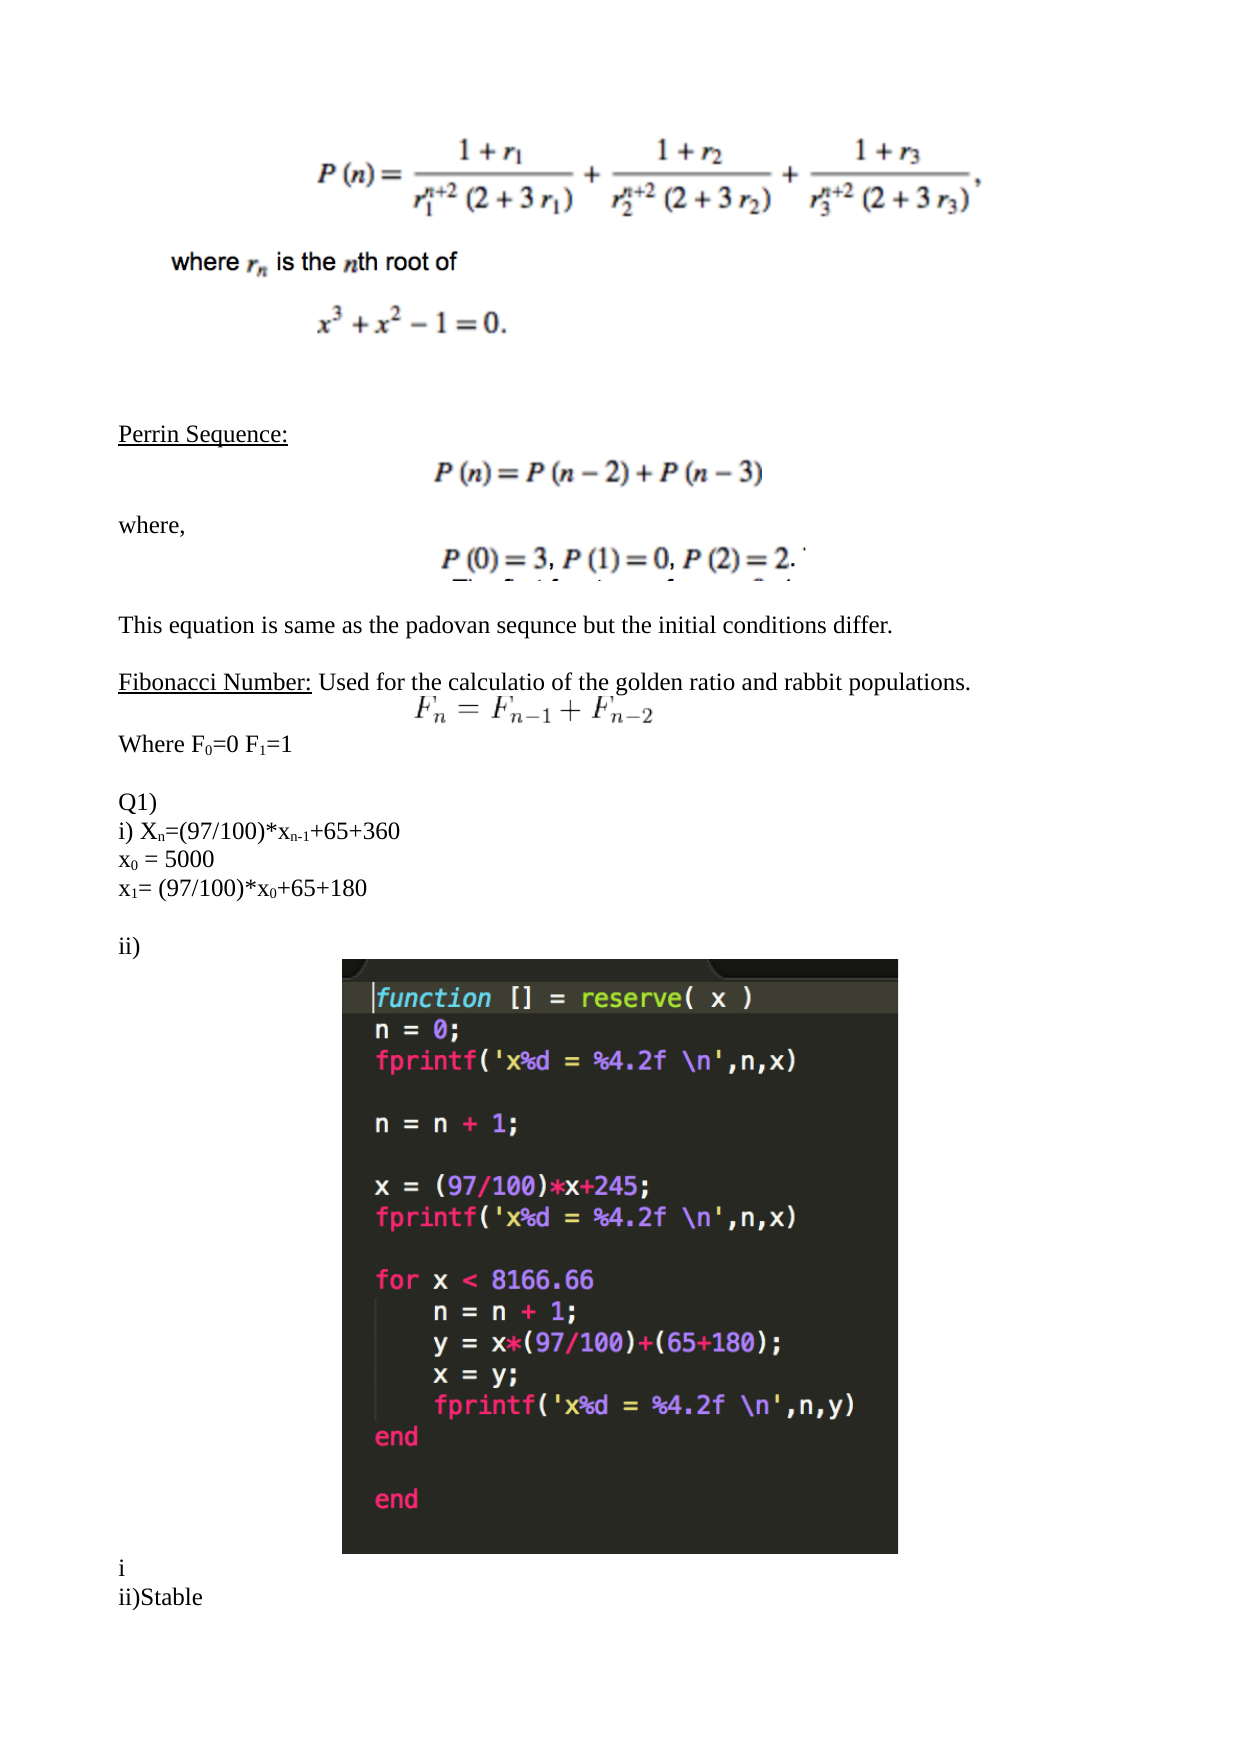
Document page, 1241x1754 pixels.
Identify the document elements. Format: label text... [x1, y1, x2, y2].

picture [136, 118, 1104, 362]
picture [413, 696, 653, 725]
picture [342, 959, 899, 1554]
text ii) [118, 931, 1122, 959]
text Q1) [118, 787, 1122, 816]
text ii)Stable [118, 1582, 1122, 1611]
text This equation is same as the padovan sequnce but the initial conditions differ. [118, 610, 1122, 638]
picture [428, 448, 812, 511]
picture [434, 539, 806, 581]
text Fibonacci Number: Used for the calculatio of the golden ratio and rabbit populations. [118, 667, 1122, 696]
text where, [118, 448, 1122, 539]
text Perrin Sequence: [118, 419, 1122, 448]
text Where F0=0 F1=1 [118, 729, 1122, 758]
text i) Xn=(97/100)*xn-1+65+360 [118, 816, 1122, 844]
text x0 = 5000 [118, 844, 1122, 873]
text x1= (97/100)*x0+65+180 [118, 873, 1122, 902]
text i [118, 959, 1122, 1582]
